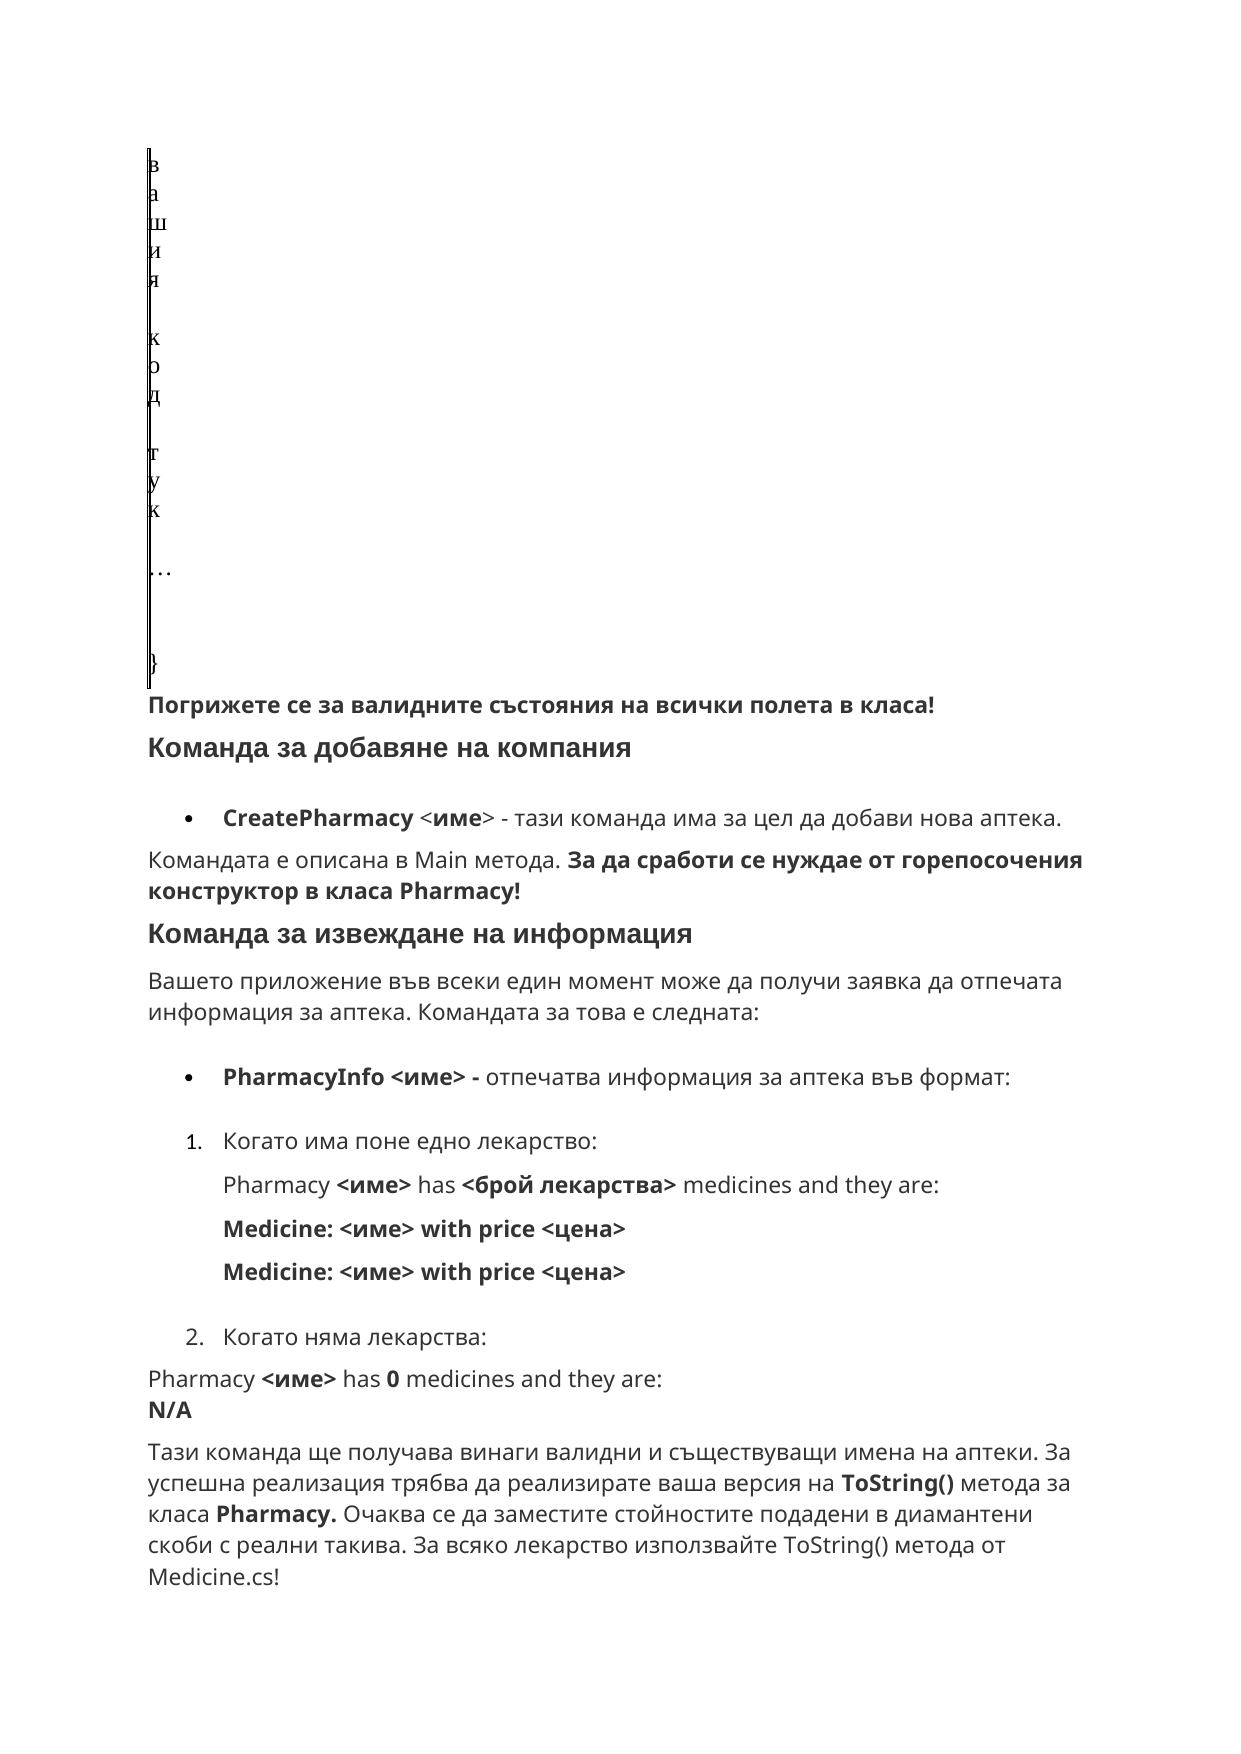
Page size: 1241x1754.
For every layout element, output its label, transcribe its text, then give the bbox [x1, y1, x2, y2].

text Команда за добавяне на компания [148, 731, 1093, 763]
text Погрижете се за валидните състояния на всички полета в класа! [148, 689, 1093, 721]
text Команда за извеждане на информация [148, 917, 1093, 949]
text Командата е описана в Main метода. За да сработи се нуждае от горепосочения конструктор в класа Pharmacy! [148, 844, 1093, 906]
list CreatePharmacy <име> - тази команда има за цел да добави новa аптека. [185, 789, 1093, 833]
list Когато няма лекарства: [185, 1308, 1093, 1352]
list PharmacyInfo <име> - отпечатва информация за аптека във формат: [185, 1048, 1093, 1092]
text Тази команда ще получава винаги валидни и съществуващи имена на аптеки. За успешна реализация трябва да реализирате ваша версия на ToString() метода за класа Pharmacy. Очаква се да заместите стойностите подадени в диамантени скоби с реални такива. За всяко лекарство използвайте ToString() метода от Medicine.cs! [148, 1436, 1093, 1592]
text Pharmacy <име> has 0 medicines and they are: N/A [148, 1363, 1093, 1425]
list Когато има поне едно лекарство: Pharmacy <име> has <брой лекарства> medicines and they are: Medicine: <име> with price <цена> Medicine: <име> with price <цена> [185, 1113, 1093, 1288]
text Вашето приложение във всеки един момент може да получи заявка да отпечата информация за аптека. Командата за това е следната: [148, 965, 1093, 1027]
